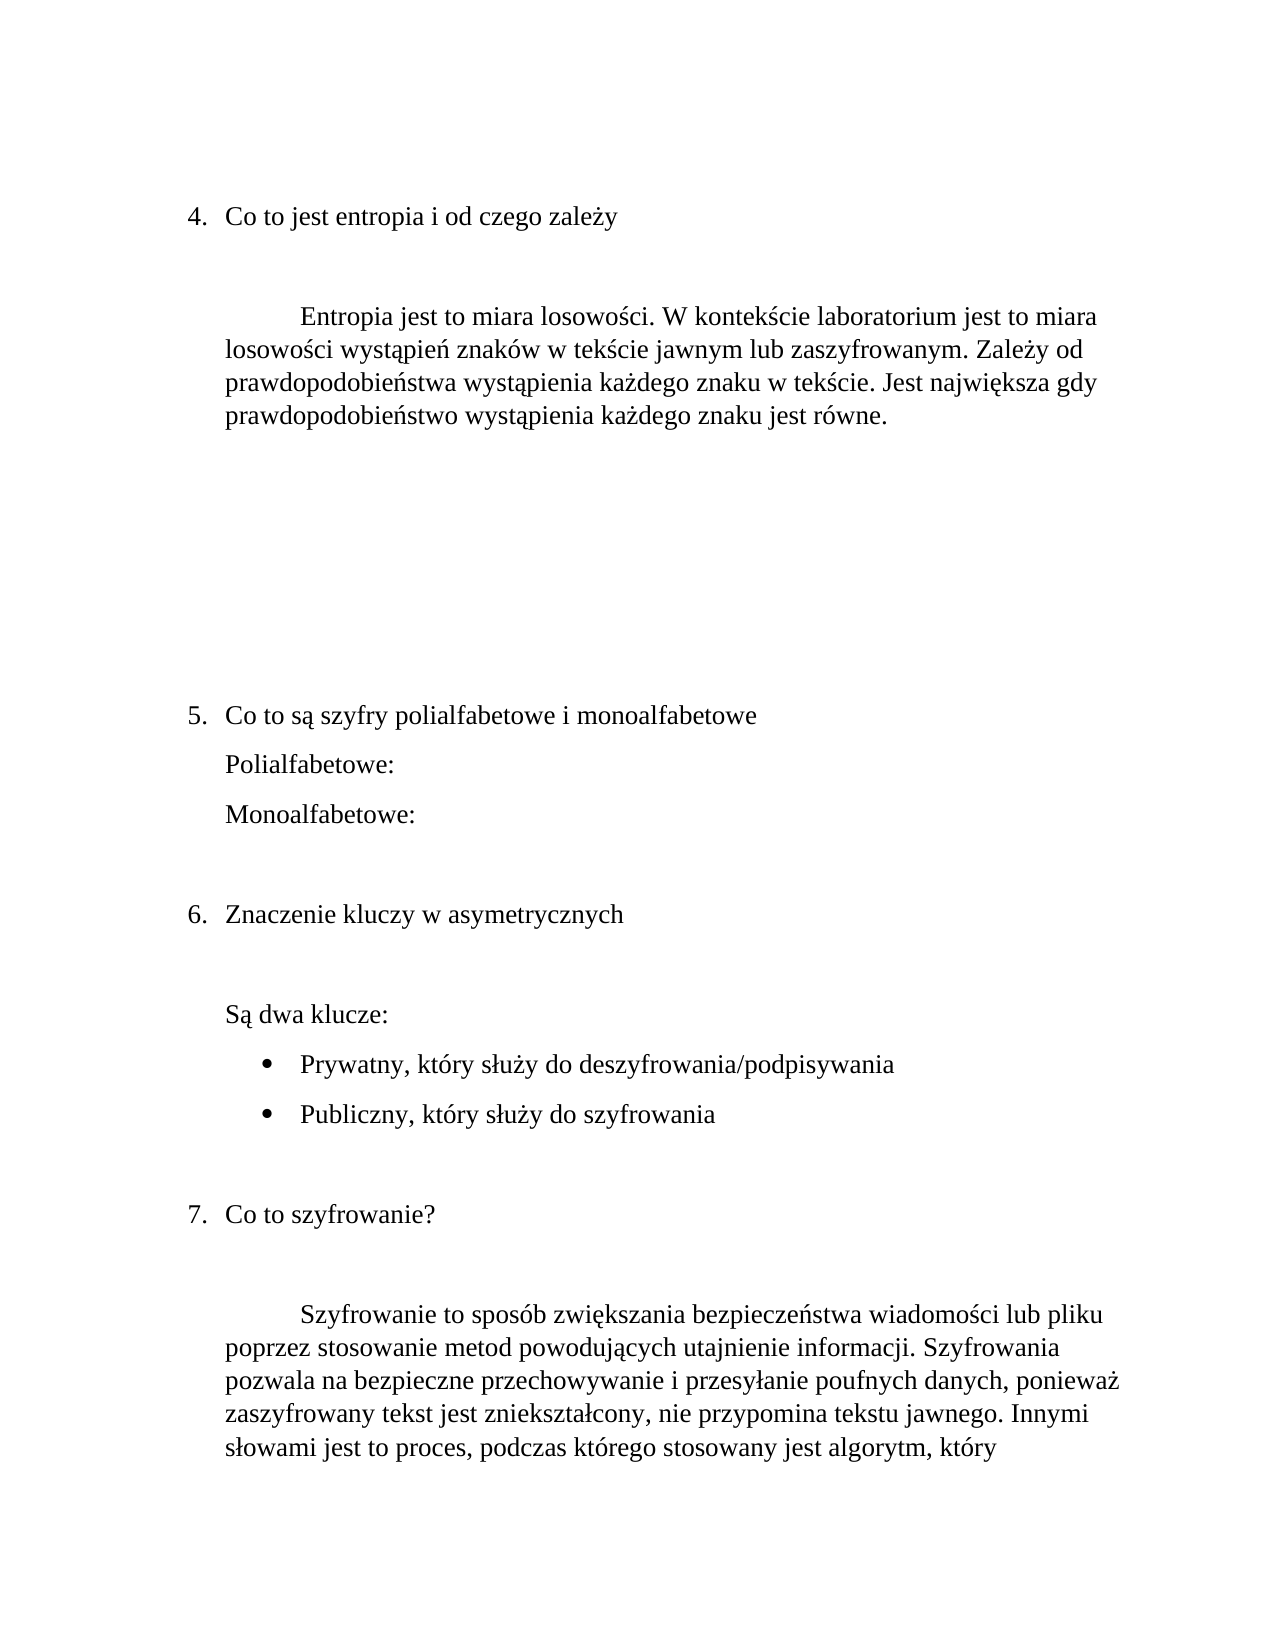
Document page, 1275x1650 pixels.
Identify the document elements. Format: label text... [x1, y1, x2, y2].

list Szyfrowanie to sposób zwiększania bezpieczeństwa wiadomości lub pliku poprzez stosowanie metod powodujących utajnienie informacji. Szyfrowania pozwala na bezpieczne przechowywanie i przesyłanie poufnych danych, ponieważ zaszyfrowany tekst jest zniekształcony, nie przypomina tekstu jawnego. Innymi słowami jest to proces, podczas którego stosowany jest algorytm, który [225, 1298, 1125, 1462]
list Entropia jest to miara losowości. W kontekście laboratorium jest to miara losowości wystąpień znaków w tekście jawnym lub zaszyfrowanym. Zależy od prawdopodobieństwa wystąpienia każdego znaku w tekście. Jest największa gdy prawdopodobieństwo wystąpienia każdego znaku jest równe. [225, 300, 1125, 431]
list Publiczny, który służy do szyfrowania [262, 1098, 1125, 1129]
list Co to są szyfry polialfabetowe i monoalfabetowe [187, 699, 1125, 730]
list Co to szyfrowanie? [187, 1198, 1125, 1229]
list Są dwa klucze: [225, 998, 1125, 1029]
list Prywatny, który służy do deszyfrowania/podpisywania [262, 1048, 1125, 1079]
list Polialfabetowe: [225, 749, 1125, 780]
list Co to jest entropia i od czego zależy [187, 200, 1125, 231]
list Znaczenie kluczy w asymetrycznych [187, 898, 1125, 929]
text Monoalfabetowe: [150, 798, 1125, 830]
